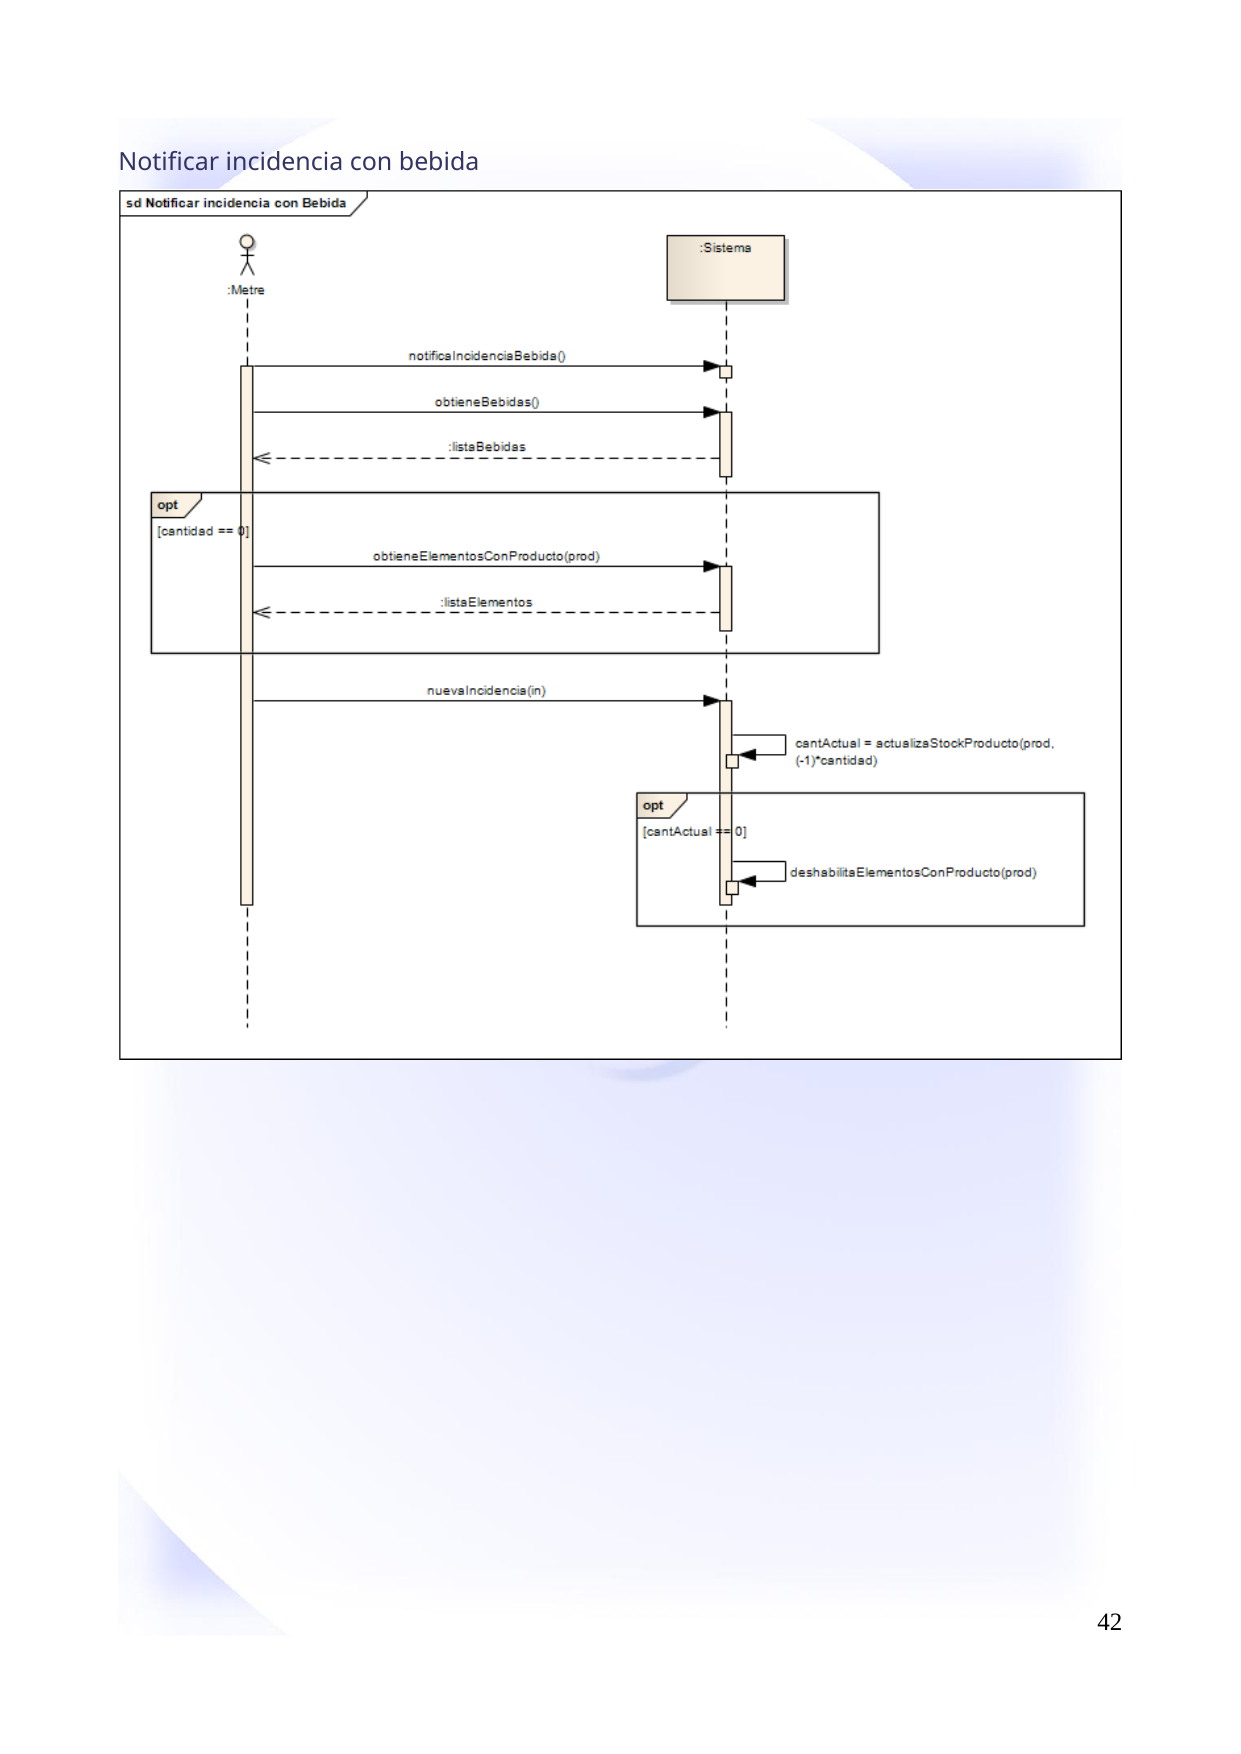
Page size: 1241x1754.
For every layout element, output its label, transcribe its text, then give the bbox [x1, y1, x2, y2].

picture [118, 118, 1122, 143]
picture [118, 177, 1122, 1636]
subtitle Notificar incidencia con bebida [118, 143, 1122, 177]
